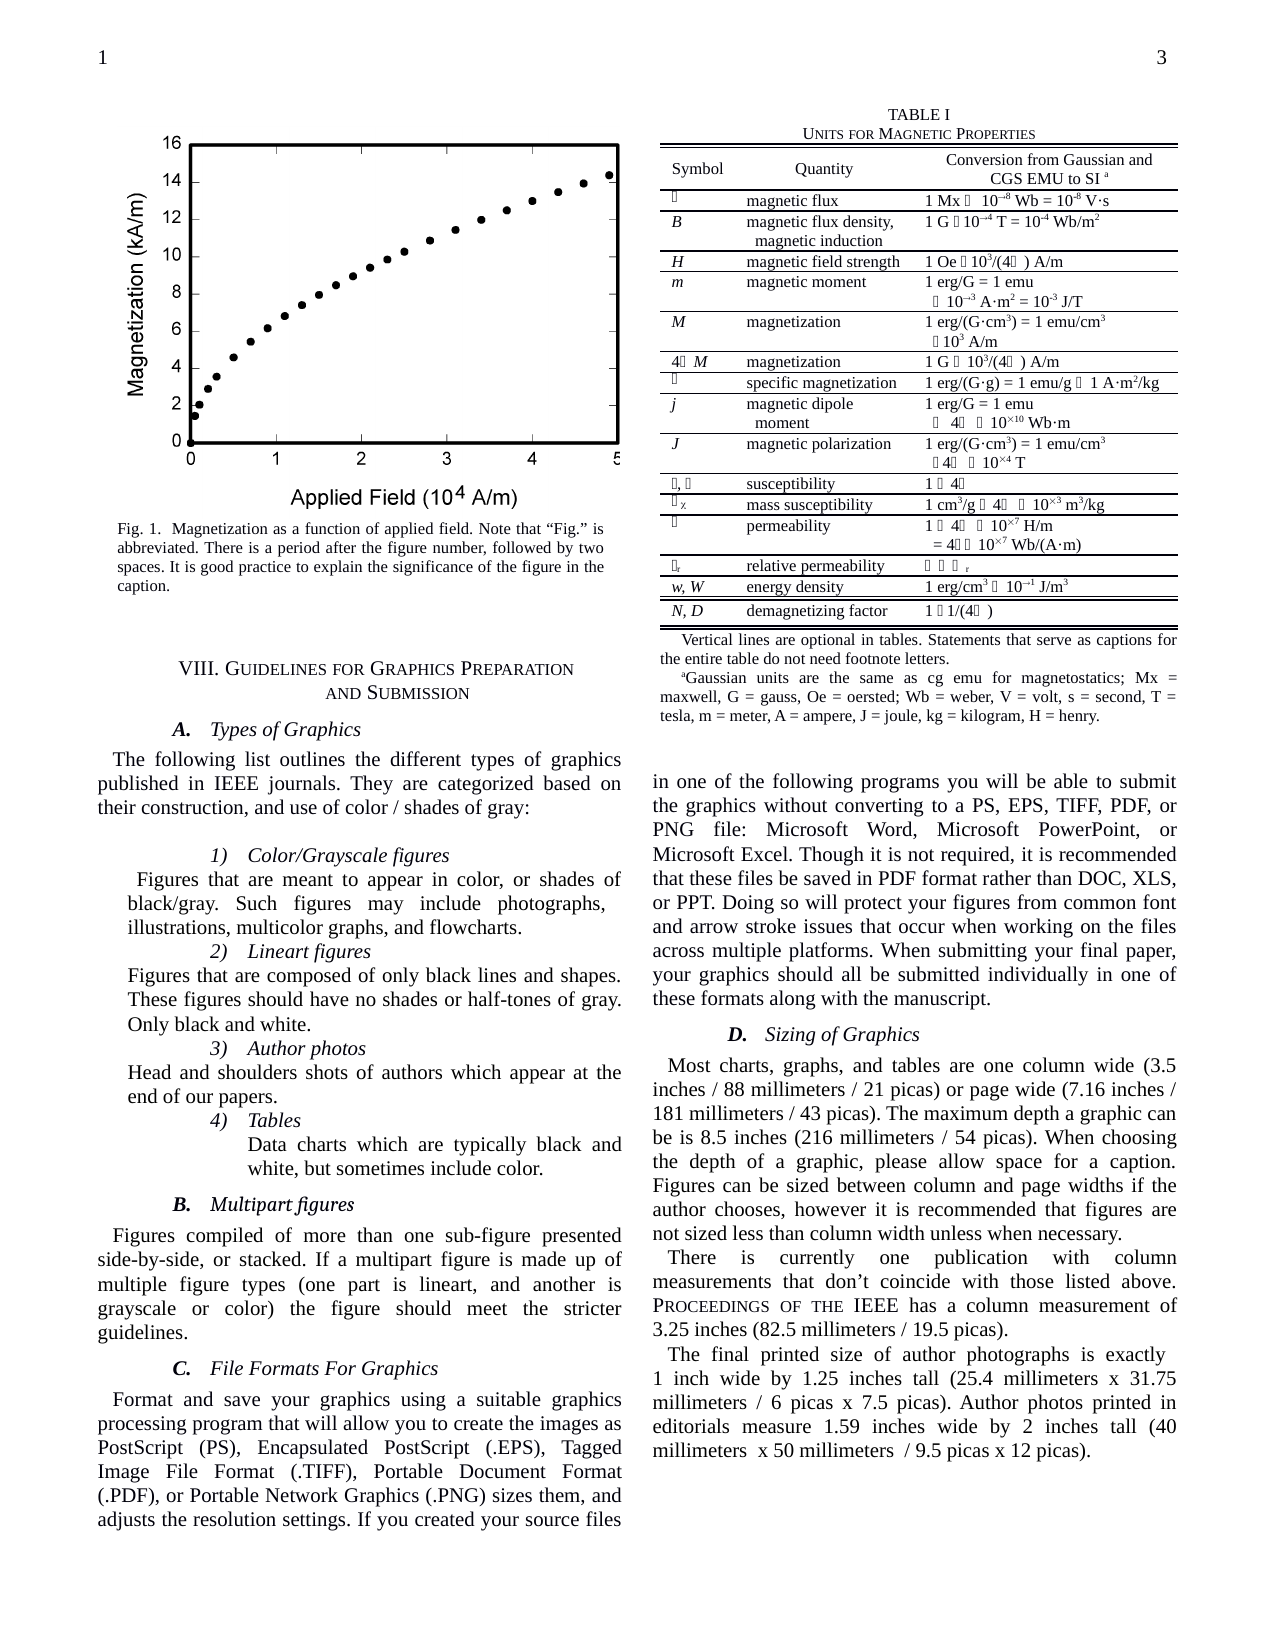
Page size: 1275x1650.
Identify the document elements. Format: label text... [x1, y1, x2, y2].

text 1 erg/(G·cm3) = 1 emu/cm3 [924, 312, 1174, 331]
text j [671, 394, 724, 413]
text 1 erg/(G·cm3) = 1 emu/cm3 [924, 434, 1174, 453]
text magnetic polarization [746, 434, 902, 453]
subtitle Figures that are meant to appear in color, or shades of black/gray. Such figures may include photographs, illustrations, multicolor graphs, and flowcharts. [127, 867, 622, 939]
text Fig. 1. Magnetization as a function of applied field. Note that “Fig.” is abbreviated. There is a period after the figure number, followed by two spaces. It is good practice to explain the significance of the figure in the caption. [117, 519, 605, 595]
title Quantity [746, 159, 902, 178]
text The following list outlines the different types of graphics published in IEEE journals. They are categorized based on their construction, and use of color / shades of gray: [97, 747, 622, 819]
text = 4  107 Wb/(A·m) [924, 535, 1174, 554]
text Format and save your graphics using a suitable graphics processing program that will allow you to create the images as PostScript (PS), Encapsulated PostScript (.EPS), Tagged Image File Format (.TIFF), Portable Document Format (.PDF), or Portable Network Graphics (.PNG) sizes them, and adjusts the resolution settings. If you created your source files [97, 1386, 622, 1531]
text demagnetizing factor [746, 601, 902, 620]
subtitle Color/Grayscale figures [210, 843, 622, 867]
text 1 erg/G = 1 emu [924, 394, 1174, 413]
text magnetic field strength [746, 252, 902, 271]
text Conversion from Gaussian and [924, 149, 1174, 168]
text magnetization [746, 352, 902, 371]
text mass susceptibility [746, 495, 902, 514]
text  4  104 T [924, 453, 1174, 472]
text 1 Oe  103/(4) A/m [924, 252, 1174, 271]
text permeability [746, 516, 902, 535]
text N, D [671, 601, 724, 620]
text 1 cm3/g  4  103 m3/kg [924, 495, 1174, 514]
text 1 erg/cm3  101 J/m3 [924, 577, 1174, 596]
text magnetization [746, 312, 902, 331]
text H [671, 252, 724, 271]
text B [671, 212, 724, 231]
text Vertical lines are optional in tables. Statements that serve as captions for the entire table do not need footnote letters. [660, 630, 1178, 668]
text magnetic moment [746, 272, 902, 291]
text  103 A/m [924, 331, 1174, 351]
text 1  4  107 H/m [924, 516, 1174, 535]
text Symbol [671, 159, 724, 178]
text susceptibility [746, 474, 902, 493]
text The final printed size of author photographs is exactly 1 inch wide by 1.25 inches tall (25.4 millimeters x 31.75 millimeters / 6 picas x 7.5 picas). Author photos printed in editorials measure 1.59 inches wide by 2 inches tall (40 millimeters x 50 millimeters / 9.5 picas x 12 picas). [652, 1341, 1177, 1462]
subtitle Lineart figures [210, 939, 622, 963]
text CGS EMU to SI a [924, 168, 1174, 188]
subtitle Head and shoulders shots of authors which appear at the end of our papers. [127, 1059, 622, 1108]
title TABLE I [660, 105, 1178, 124]
text   r [924, 556, 1174, 575]
text ,  [671, 474, 724, 493]
subtitle Author photos [210, 1036, 622, 1059]
subtitle Tables Data charts which are typically black and white, but sometimes include color. [210, 1108, 622, 1180]
text relative permeability [746, 556, 902, 575]
text  4  1010 Wb·m [924, 413, 1174, 432]
text Most charts, graphs, and tables are one column wide (3.5 inches / 88 millimeters / 21 picas) or page wide (7.16 inches / 181 millimeters / 43 picas). The maximum depth a graphic can be is 8.5 inches (216 millimeters / 54 picas). When choosing the depth of a graphic, please allow space for a caption. Figures can be sized between column and page widths if the author chooses, however it is recommended that figures are not sized less than column width unless when necessary. [652, 1053, 1177, 1245]
subtitle Multipart figures [172, 1192, 622, 1217]
text 4M [671, 352, 724, 372]
text 1 G  103/(4) A/m [924, 352, 1174, 372]
text energy density [746, 577, 902, 596]
text 1 Mx  108 Wb = 108 V·s [924, 191, 1174, 210]
text 1  1/(4) [924, 601, 1174, 620]
text  [671, 516, 724, 531]
text 1 erg/(G·g) = 1 emu/g  1 A·m2/kg [924, 373, 1174, 392]
subtitle Figures that are composed of only black lines and shapes. These figures should have no shades or half-tones of gray. Only black and white. [127, 963, 622, 1036]
title Units for Magnetic Properties [660, 124, 1178, 143]
text magnetic induction [746, 231, 902, 250]
text J [671, 434, 724, 453]
text r [671, 556, 724, 575]
text magnetic flux [746, 191, 902, 210]
text 1 erg/G = 1 emu [924, 272, 1174, 291]
text  103 A·m2 = 103 J/T [924, 291, 1174, 311]
text aGaussian units are the same as cg emu for magnetostatics; Mx = maxwell, G = gauss, Oe = oersted; Wb = weber, V = volt, s = second, T = tesla, m = meter, A = ampere, J = joule, kg = kilogram, H = henry. [660, 668, 1178, 725]
text in one of the following programs you will be able to submit the graphics without converting to a PS, EPS, TIFF, PDF, or PNG file: Microsoft Word, Microsoft PowerPoint, or Microsoft Excel. Though it is not required, it is recommended that these files be saved in PDF format rather than DOC, XLS, or PPT. Doing so will protect your figures from common font and arrow stroke issues that occur when working on the files across multiple platforms. When submitting your final paper, your graphics should all be submitted individually in one of these formats along with the manuscript. [652, 105, 1177, 1010]
text magnetic dipole [746, 394, 902, 413]
text w, W [671, 577, 724, 596]
subtitle Types of Graphics [172, 716, 622, 741]
text  [671, 373, 724, 388]
subtitle Sizing of Graphics [727, 1022, 1177, 1046]
text magnetic flux density, [746, 212, 902, 231]
text Figures compiled of more than one sub-figure presented side-by-side, or stacked. If a multipart figure is made up of multiple figure types (one part is lineart, and another is grayscale or color) the figure should meet the stricter guidelines. [97, 1223, 622, 1344]
text 1 G  104 T = 104 Wb/m2 [924, 212, 1174, 231]
text moment [746, 413, 902, 432]
text There is currently one publication with column measurements that don’t coincide with those listed above. Proceedings of the IEEE has a column measurement of 3.25 inches (82.5 millimeters / 19.5 picas). [652, 1245, 1177, 1341]
subtitle Guidelines for Graphics Preparation and Submission [135, 656, 622, 704]
subtitle File Formats For Graphics [172, 1356, 622, 1380]
picture [117, 126, 620, 519]
text m [671, 272, 724, 291]
text  [671, 495, 724, 510]
text specific magnetization [746, 373, 902, 392]
text  [671, 191, 724, 206]
text M [671, 312, 724, 331]
text 1  4 [924, 474, 1174, 493]
